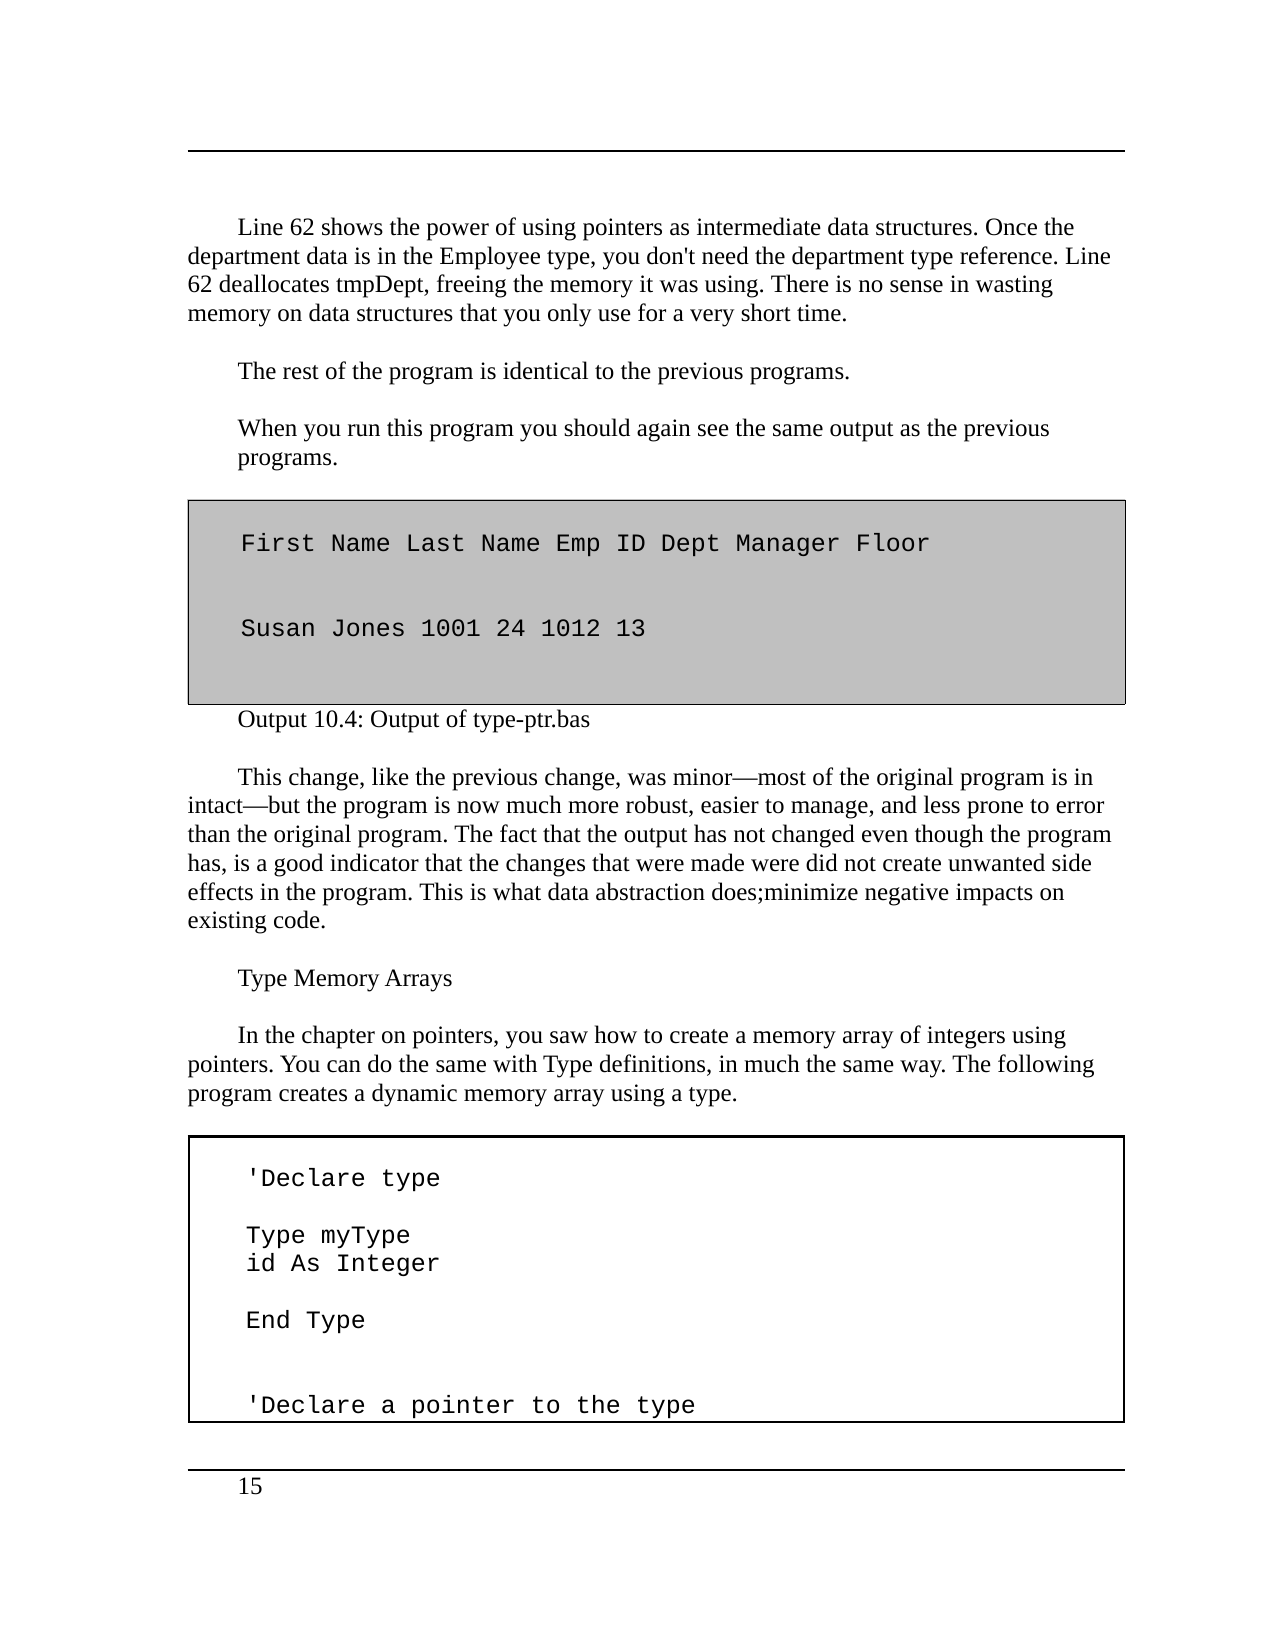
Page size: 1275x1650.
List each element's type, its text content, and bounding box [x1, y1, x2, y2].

text Type Memory Arrays [187, 963, 1125, 992]
text The rest of the program is identical to the previous programs. [187, 356, 1125, 384]
text Susan Jones 1001 24 1012 13 [189, 613, 1125, 641]
text In the chapter on pointers, you saw how to create a memory array of integers using pointers. You can do the same with Type definitions, in much the same way. The following program creates a dynamic memory array using a type. [187, 1020, 1125, 1107]
text 'Declare type [190, 1164, 1123, 1194]
text This change, like the previous change, was minor—most of the original program is in intact—but the program is now much more robust, easier to manage, and less prone to error than the original program. The fact that the output has not changed even though the program has, is a good indicator that the changes that were made were did not create unwanted side effects in the program. This is what data abstraction does;minimize negative impacts on existing code. [187, 762, 1125, 934]
text 'Declare a pointer to the type [190, 1390, 1123, 1421]
text When you run this program you should again see the same output as the previous [187, 413, 1125, 442]
text End Type [190, 1305, 1123, 1336]
text Output 10.4: Output of type-ptr.bas [187, 704, 1125, 733]
text programs. [187, 442, 1125, 471]
text Type myType [190, 1220, 1123, 1249]
text id As Integer [190, 1249, 1123, 1279]
text Line 62 shows the power of using pointers as intermediate data structures. Once the department data is in the Employee type, you don't need the department type reference. Line 62 deallocates tmpDept, freeing the memory it was using. There is no sense in wasting memory on data structures that you only use for a very short time. [187, 212, 1125, 327]
text First Name Last Name Emp ID Dept Manager Floor [189, 528, 1125, 556]
